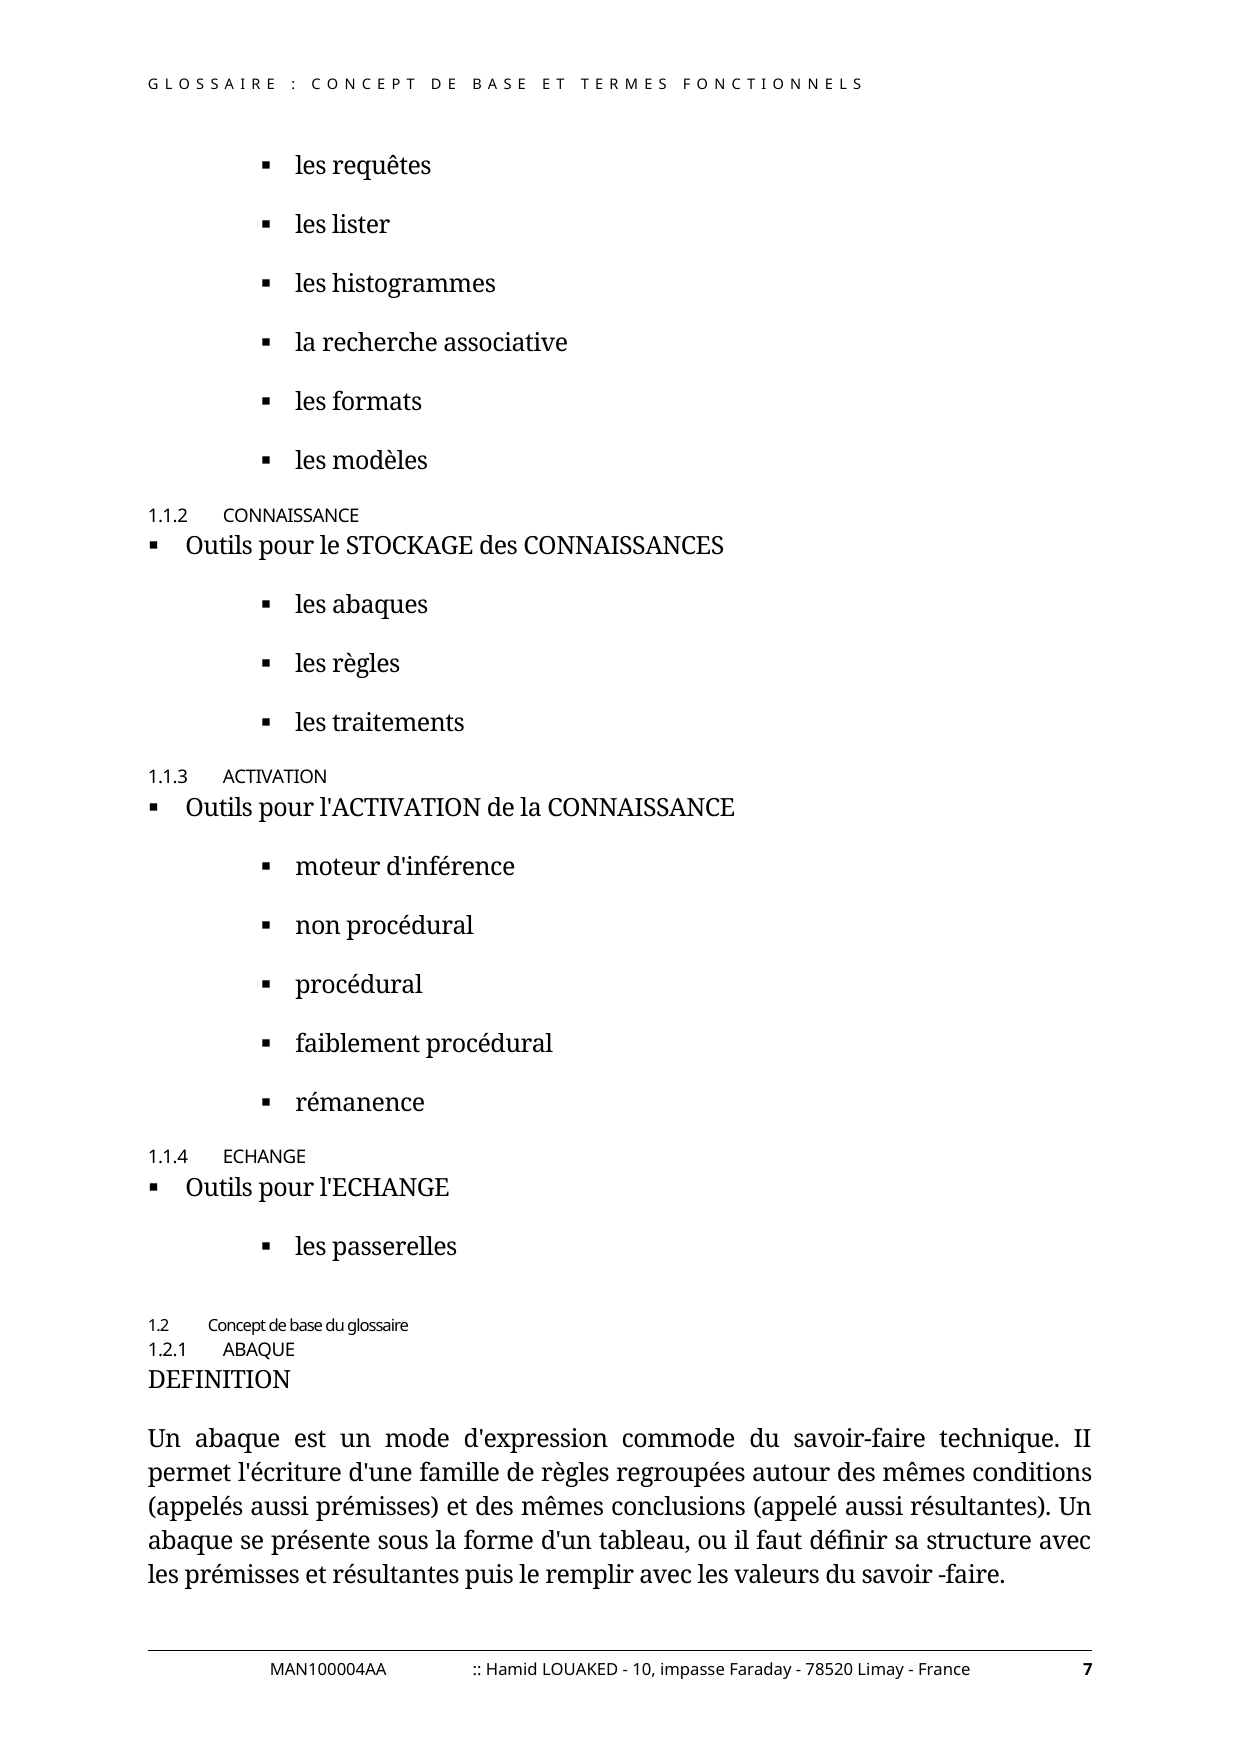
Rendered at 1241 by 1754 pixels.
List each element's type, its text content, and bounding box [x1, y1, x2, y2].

text DEFINITION [148, 1362, 1092, 1396]
list moteur d'inférence [260, 848, 1092, 882]
list les passerelles [260, 1228, 1092, 1262]
text Un abaque est un mode d'expression commode du savoir-faire technique. II permet l'écriture d'une famille de règles regroupées autour des mêmes conditions (appelés aussi prémisses) et des mêmes conclusions (appelé aussi résultantes). Un abaque se présente sous la forme d'un tableau, ou il faut définir sa structure avec les prémisses et résultantes puis le remplir avec les valeurs du savoir -faire. [148, 1421, 1092, 1591]
list les formats [260, 384, 1092, 418]
list Outils pour l'ECHANGE [148, 1169, 1092, 1203]
list les règles [260, 646, 1092, 680]
list faiblement procédural [260, 1026, 1092, 1060]
list les requêtes [260, 148, 1092, 182]
list Outils pour le STOCKAGE des CONNAISSANCES [148, 528, 1092, 562]
subtitle Concept de base du glossaire [148, 1311, 1092, 1336]
list la recherche associative [260, 325, 1092, 359]
list procédural [260, 967, 1092, 1001]
list rémanence [260, 1085, 1092, 1119]
subtitle ECHANGE [148, 1144, 1092, 1169]
subtitle ABAQUE [148, 1336, 1092, 1362]
list les lister [260, 207, 1092, 241]
subtitle ACTIVATION [148, 764, 1092, 789]
list les modèles [260, 443, 1092, 477]
subtitle CONNAISSANCE [148, 502, 1092, 528]
list non procédural [260, 907, 1092, 942]
list les abaques [260, 587, 1092, 621]
list les traitements [260, 705, 1092, 739]
list Outils pour l'ACTIVATION de la CONNAISSANCE [148, 789, 1092, 823]
list les histogrammes [260, 266, 1092, 300]
